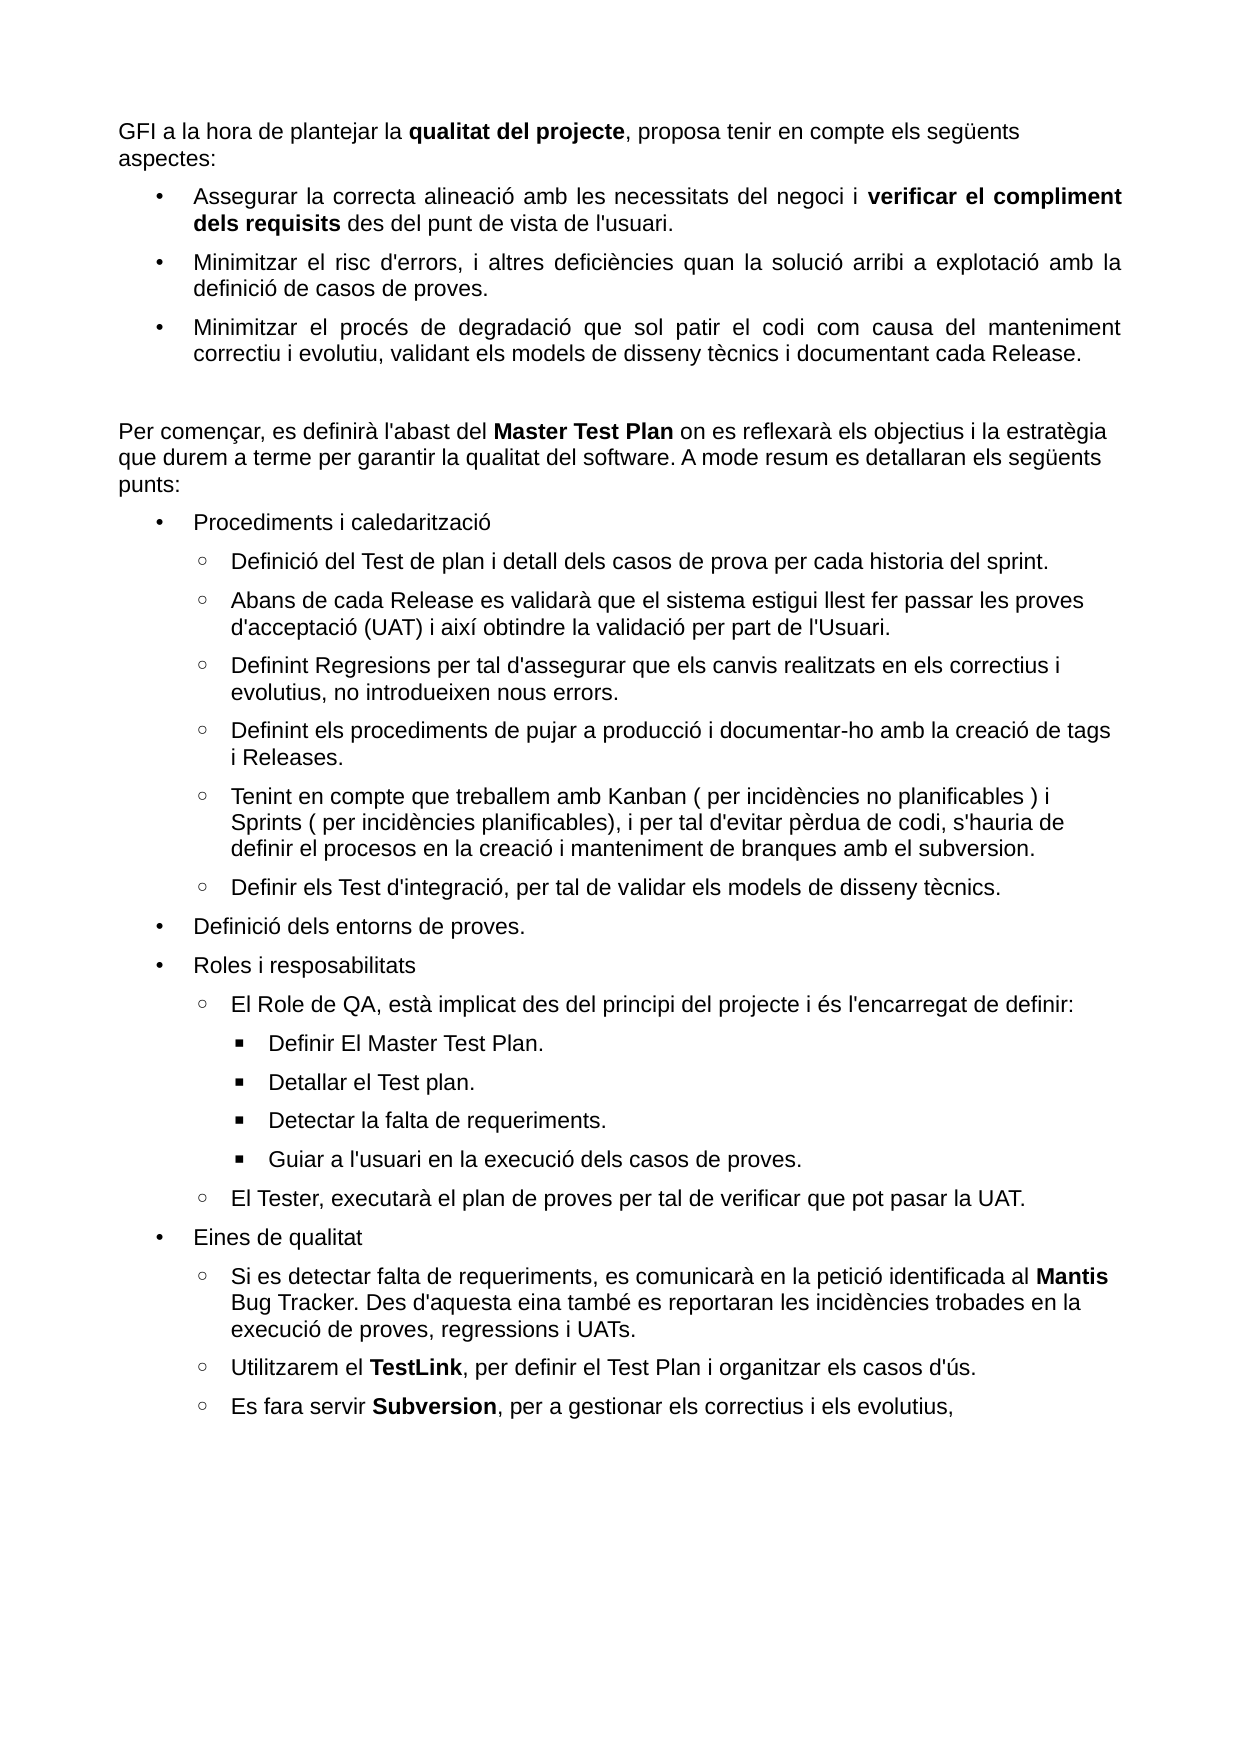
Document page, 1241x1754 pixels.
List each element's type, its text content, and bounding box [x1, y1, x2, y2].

list Definició del Test de plan i detall dels casos de prova per cada historia del sprint. [193, 548, 1122, 574]
list Eines de qualitat [156, 1224, 1122, 1250]
text GFI a la hora de plantejar la qualitat del projecte, proposa tenir en compte els següents aspectes: [118, 118, 1122, 171]
list Definint els procediments de pujar a producció i documentar-ho amb la creació de tags i Releases. [193, 717, 1122, 770]
list Definint Regresions per tal d'assegurar que els canvis realitzats en els correctius i evolutius, no introdueixen nous errors. [193, 652, 1122, 705]
list Tenint en compte que treballem amb Kanban ( per incidències no planificables ) i Sprints ( per incidències planificables), i per tal d'evitar pèrdua de codi, s'hauria de definir el procesos en la creació i manteniment de branques amb el subversion. [193, 783, 1122, 862]
list Detectar la falta de requeriments. [231, 1107, 1122, 1134]
list Definir El Master Test Plan. [231, 1030, 1122, 1056]
list Definició dels entorns de proves. [156, 913, 1122, 939]
list Definir els Test d'integració, per tal de validar els models de disseny tècnics. [193, 874, 1122, 901]
list Utilitzarem el TestLink, per definir el Test Plan i organitzar els casos d'ús. [193, 1354, 1122, 1381]
list Abans de cada Release es validarà que el sistema estigui llest fer passar les proves d'acceptació (UAT) i així obtindre la validació per part de l'Usuari. [193, 587, 1122, 640]
list Minimitzar el risc d'errors, i altres deficiències quan la solució arribi a explotació amb la definició de casos de proves. [156, 248, 1122, 301]
list Procediments i caledarització [156, 509, 1122, 536]
list El Role de QA, està implicat des del principi del projecte i és l'encarregat de definir: [193, 991, 1122, 1017]
list Guiar a l'usuari en la execució dels casos de proves. [231, 1146, 1122, 1173]
list Es fara servir Subversion, per a gestionar els correctius i els evolutius, [193, 1393, 1122, 1419]
list Detallar el Test plan. [231, 1068, 1122, 1095]
list Assegurar la correcta alineació amb les necessitats del negoci i verificar el compliment dels requisits des del punt de vista de l'usuari. [156, 183, 1122, 236]
list Si es detectar falta de requeriments, es comunicarà en la petició identificada al Mantis Bug Tracker. Des d'aquesta eina també es reportaran les incidències trobades en la execució de proves, regressions i UATs. [193, 1263, 1122, 1342]
text Per començar, es definirà l'abast del Master Test Plan on es reflexarà els objectius i la estratègia que durem a terme per garantir la qualitat del software. A mode resum es detallaran els següents punts: [118, 418, 1122, 497]
list Roles i resposabilitats [156, 952, 1122, 978]
list Minimitzar el procés de degradació que sol patir el codi com causa del manteniment correctiu i evolutiu, validant els models de disseny tècnics i documentant cada Release. [156, 314, 1122, 366]
list El Tester, executarà el plan de proves per tal de verificar que pot pasar la UAT. [193, 1185, 1122, 1211]
